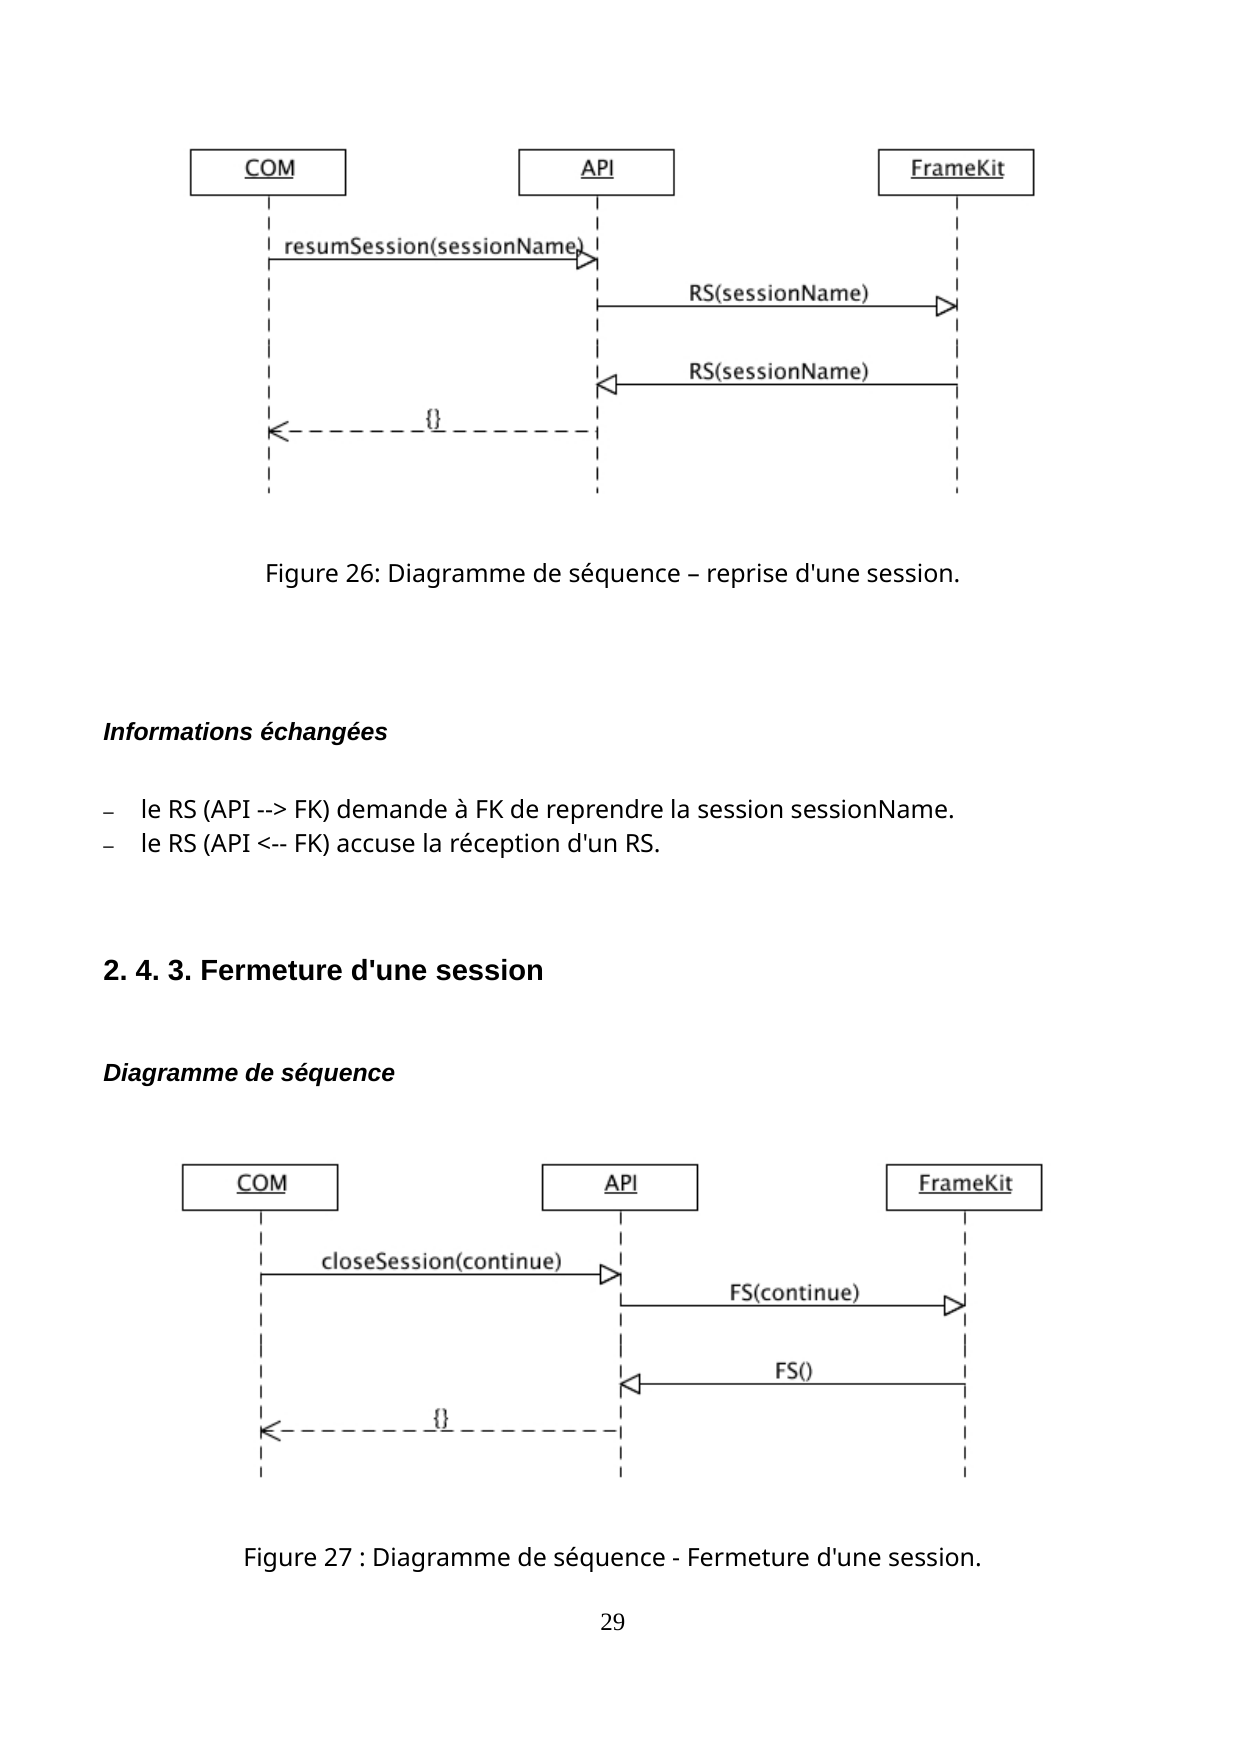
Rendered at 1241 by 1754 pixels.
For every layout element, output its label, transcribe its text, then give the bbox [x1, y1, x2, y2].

list le RS (API --> FK) demande à FK de reprendre la session sessionName. [103, 792, 1122, 826]
list le RS (API <-- FK) accuse la réception d'un RS. [103, 826, 1122, 860]
subtitle 2. 4. 3. Fermeture d'une session [103, 953, 1122, 987]
picture [159, 118, 1066, 556]
subtitle Informations échangées [103, 717, 1122, 745]
text Figure 26: Diagramme de séquence – reprise d'une session. [103, 118, 1122, 590]
picture [151, 1133, 1074, 1540]
text Figure 27 : Diagramme de séquence - Fermeture d'une session. [103, 1133, 1122, 1574]
subtitle Diagramme de séquence [103, 1058, 1122, 1087]
